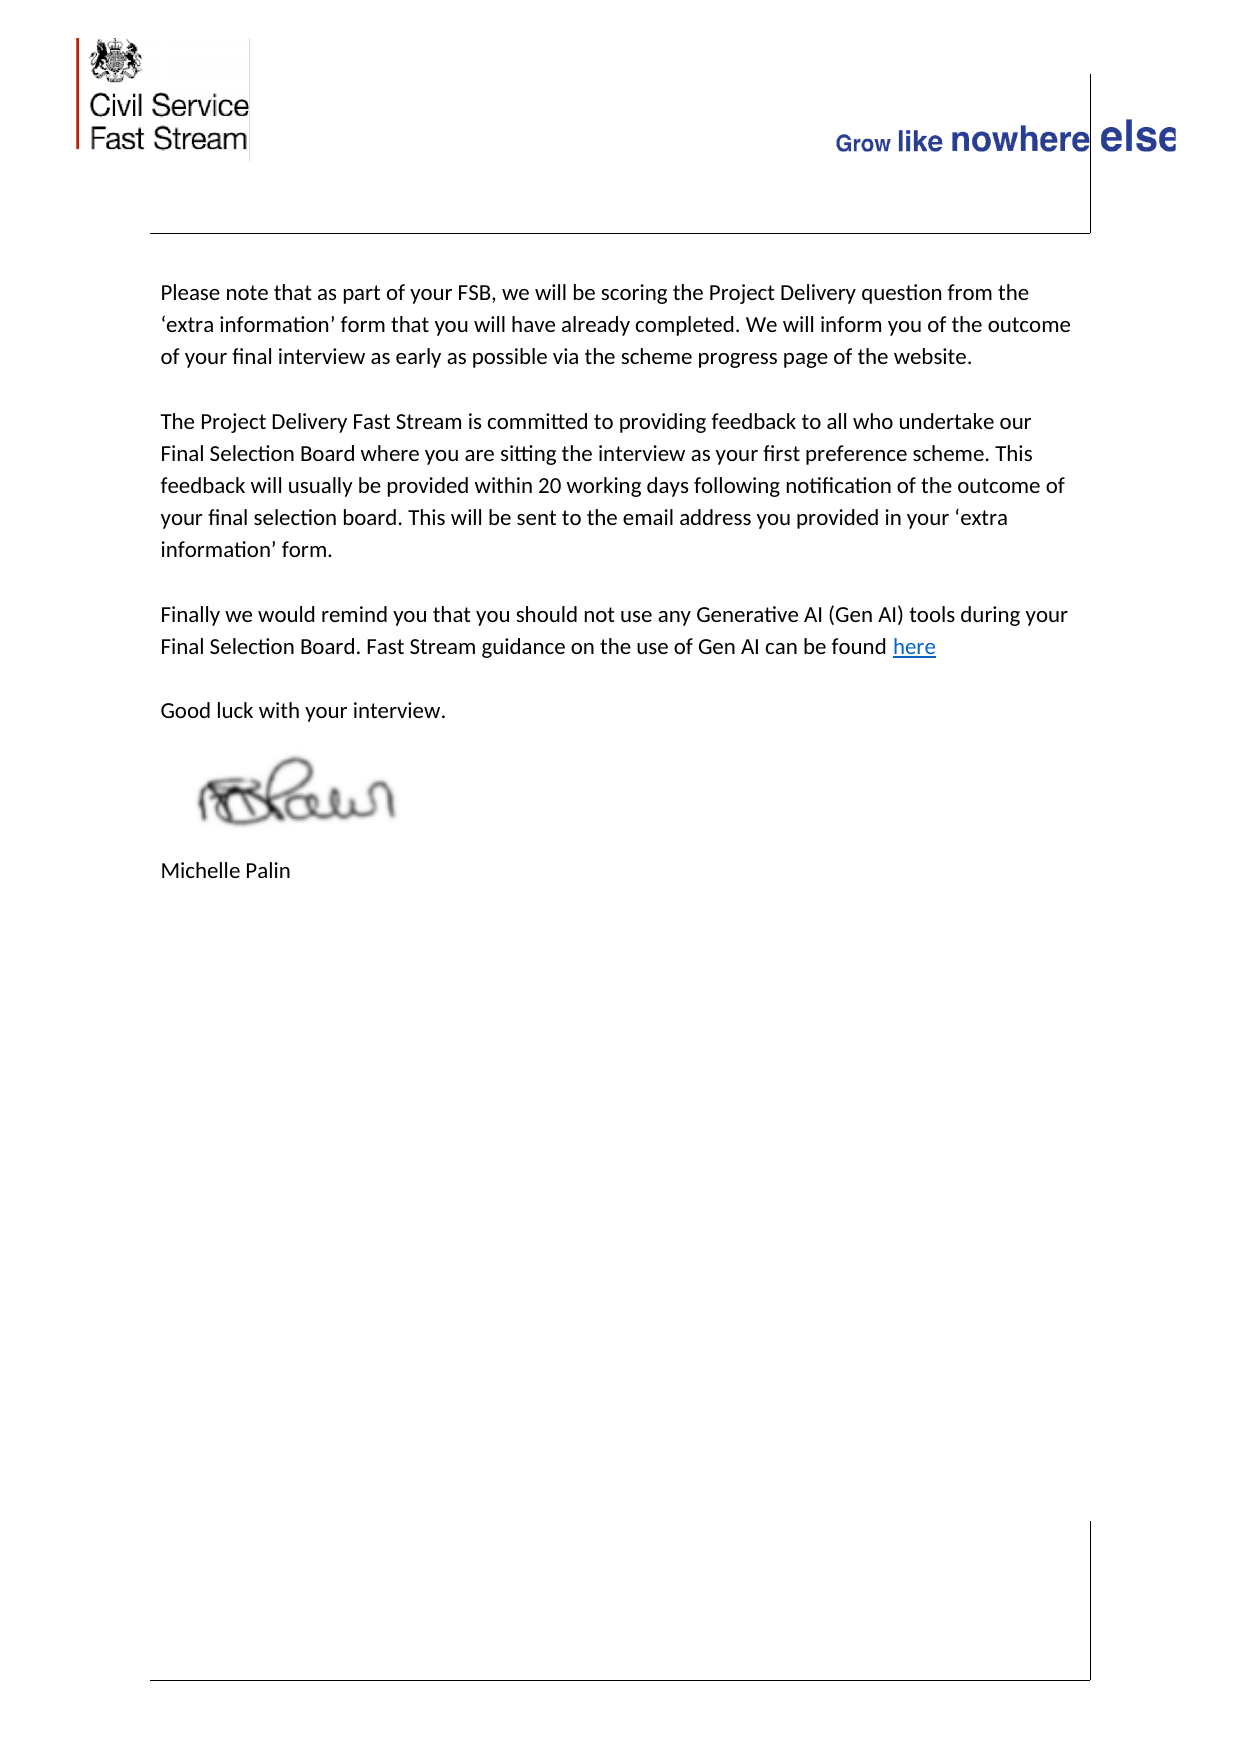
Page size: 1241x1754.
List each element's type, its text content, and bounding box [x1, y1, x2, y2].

table_header Please note that as part of your FSB, we will be scoring the Project Delivery question from the ‘extra information’ form that you will have already completed. We will inform you of the outcome of your final interview as early as possible via the scheme progress page of the website. The Project Delivery Fast Stream is committed to providing feedback to all who undertake our Final Selection Board where you are sitting the interview as your first preference scheme. This feedback will usually be provided within 20 working days following notification of the outcome of your final selection board. This will be sent to the email address you provided in your ‘extra information’ form. Finally we would remind you that you should not use any Generative AI (Gen AI) tools during your Final Selection Board. Fast Stream guidance on the use of Gen AI can be found here Good luck with your interview. Michelle Palin [151, 236, 1089, 933]
